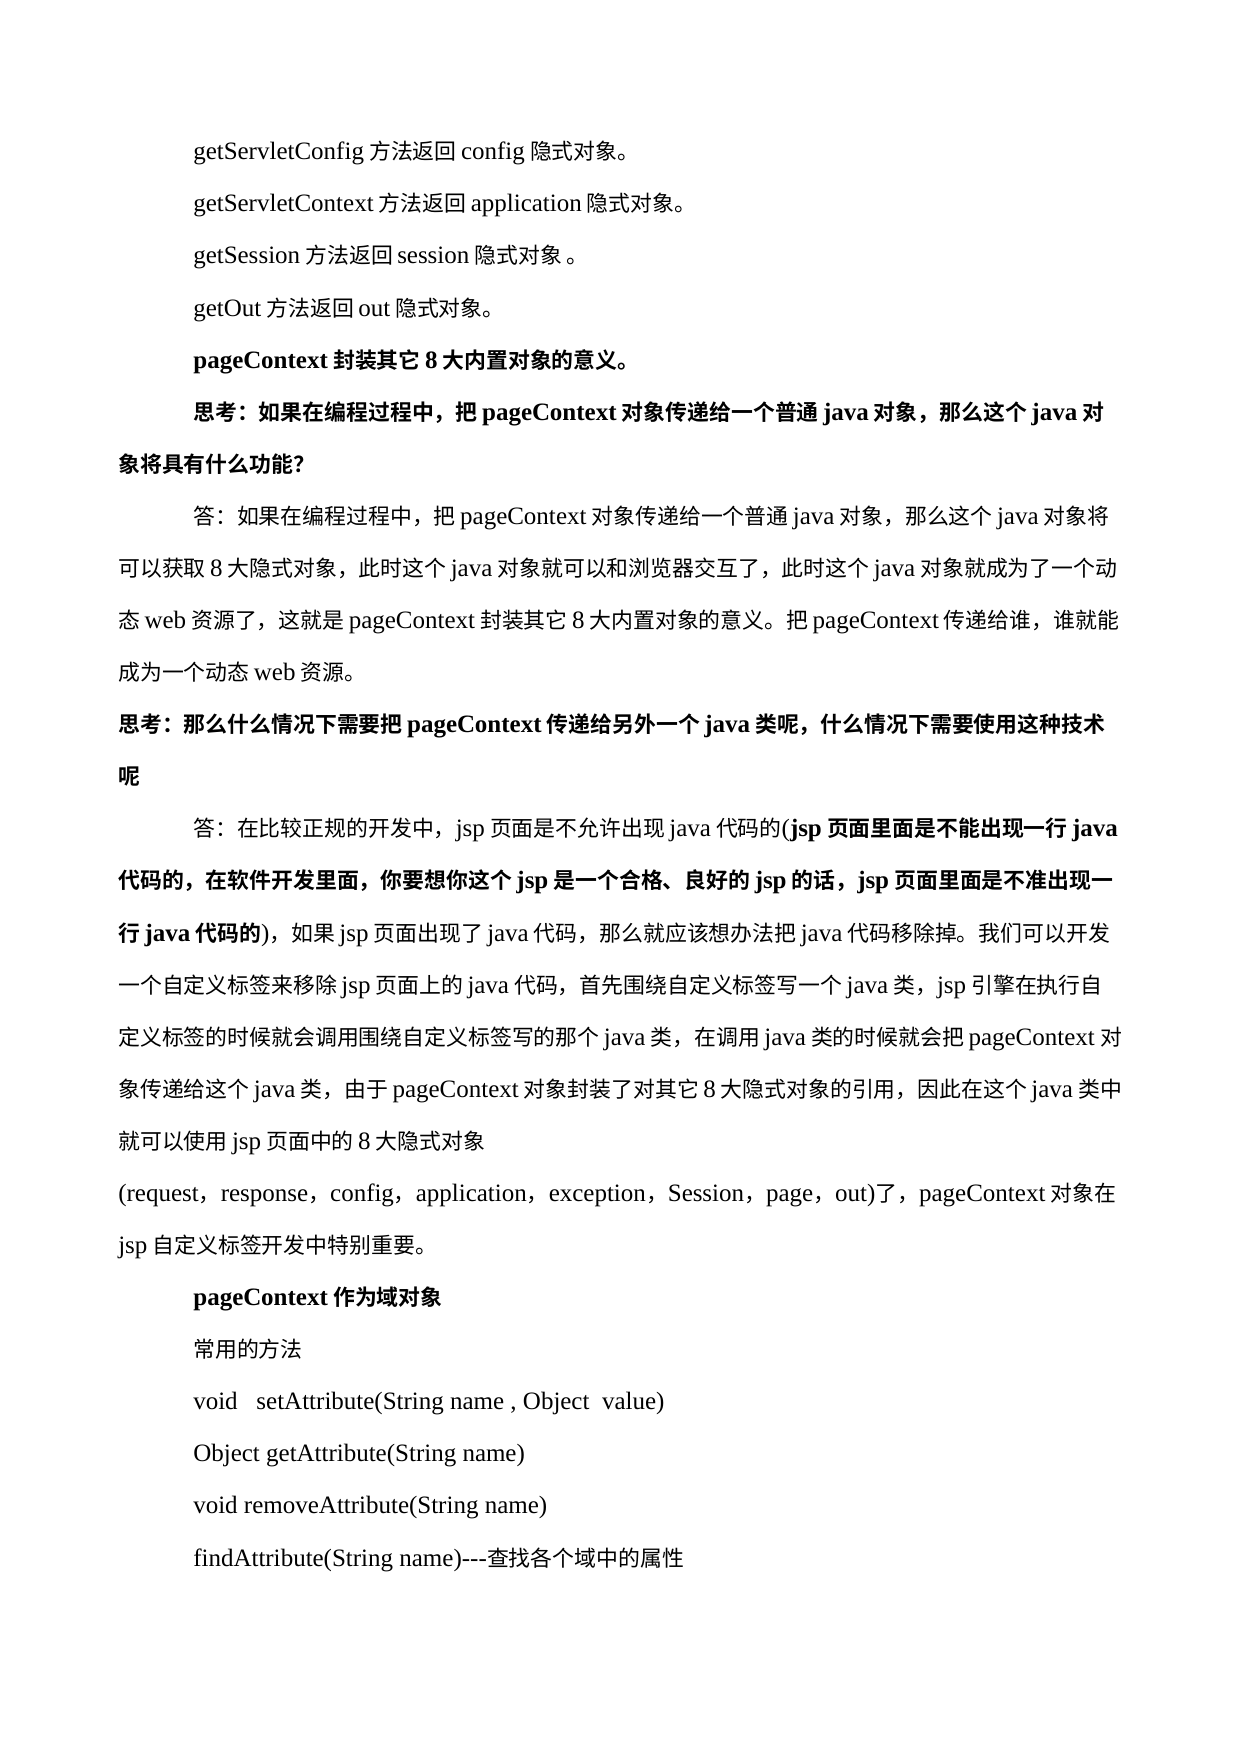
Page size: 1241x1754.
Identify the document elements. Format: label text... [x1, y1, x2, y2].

text getSession方法返回session隐式对象 。 [118, 222, 1122, 274]
text pageContext封装其它8大内置对象的意义。 思考：如果在编程过程中，把pageContext对象传递给一个普通java对象，那么这个java对象将具有什么功能？ 答：如果在编程过程中，把pageContext对象传递给一个普通java对象，那么这个java对象将可以获取8大隐式对象，此时这个java对象就可以和浏览器交互了，此时这个java对象就成为了一个动态web资源了，这就是pageContext封装其它8大内置对象的意义。把pageContext传递给谁，谁就能成为一个动态web资源。 思考：那么什么情况下需要把pageContext传递给另外一个java类呢，什么情况下需要使用这种技术呢 答：在比较正规的开发中，jsp页面是不允许出现java代码的(jsp页面里面是不能出现一行java代码的，在软件开发里面，你要想你这个jsp是一个合格、良好的jsp的话，jsp页面里面是不准出现一行java代码的)，如果jsp页面出现了java代码，那么就应该想办法把java代码移除掉。我们可以开发一个自定义标签来移除jsp页面上的java代码，首先围绕自定义标签写一个java类，jsp引擎在执行自定义标签的时候就会调用围绕自定义标签写的那个java类，在调用java类的时候就会把pageContext对象传递给这个java类，由于pageContext对象封装了对其它8大隐式对象的引用，因此在这个java类中就可以使用jsp页面中的8大隐式对象(request，response，config，application，exception，Session，page，out)了，pageContext对象在jsp自定义标签开发中特别重要。 [118, 326, 1122, 1264]
text pageContext作为域对象 [118, 1264, 1122, 1316]
text void removeAttribute(String name) [118, 1472, 1122, 1524]
text findAttribute(String name)---查找各个域中的属性 [118, 1524, 1122, 1576]
text getServletConfig方法返回config隐式对象。 [118, 118, 1122, 170]
text getOut方法返回out隐式对象。 [118, 274, 1122, 326]
text Object getAttribute(String name) [118, 1420, 1122, 1472]
text 常用的方法 [118, 1316, 1122, 1368]
text void setAttribute(String name , Object value) [118, 1368, 1122, 1420]
text getServletContext方法返回application隐式对象。 [118, 170, 1122, 222]
